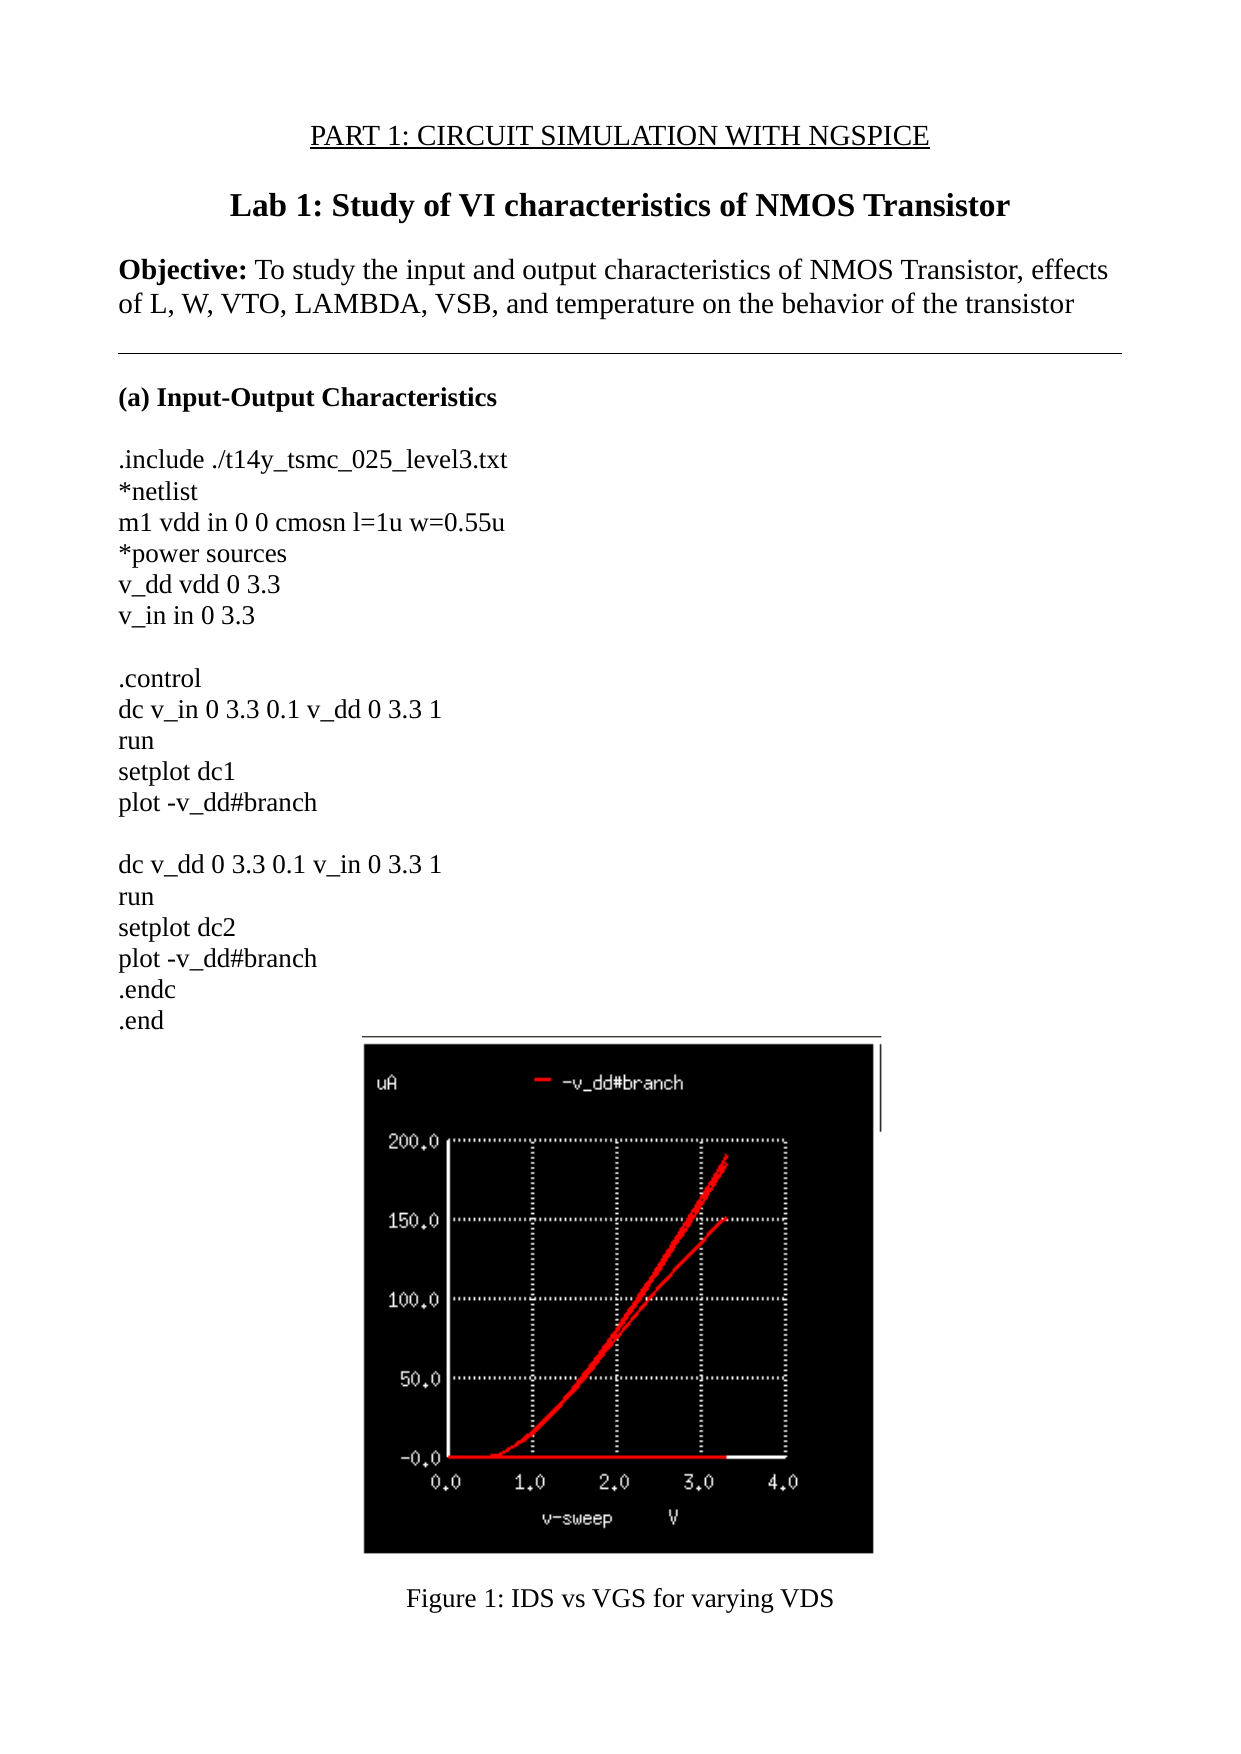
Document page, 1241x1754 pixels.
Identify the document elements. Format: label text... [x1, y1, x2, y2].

text Objective: To study the input and output characteristics of NMOS Transistor, effects of L, W, VTO, LAMBDA, VSB, and temperature on the behavior of the transistor [118, 252, 1122, 319]
text .control [118, 662, 1122, 693]
text *power sources [118, 537, 1122, 568]
text *netlist [118, 475, 1122, 506]
text Figure 1: IDS vs VGS for varying VDS [118, 1582, 1122, 1613]
text .end [118, 1004, 1122, 1035]
text plot -v_dd#branch [118, 786, 1122, 817]
text v_in in 0 3.3 [118, 599, 1122, 631]
text dc v_in 0 3.3 0.1 v_dd 0 3.3 1 [118, 693, 1122, 724]
text .include ./t14y_tsmc_025_level3.txt [118, 444, 1122, 475]
text dc v_dd 0 3.3 0.1 v_in 0 3.3 1 [118, 848, 1122, 880]
text run [118, 880, 1122, 911]
text m1 vdd in 0 0 cmosn l=1u w=0.55u [118, 506, 1122, 537]
text .endc [118, 973, 1122, 1004]
picture [361, 1036, 882, 1557]
text run [118, 724, 1122, 755]
text setplot dc2 [118, 911, 1122, 942]
text Lab 1: Study of VI characteristics of NMOS Transistor [118, 185, 1122, 223]
text v_dd vdd 0 3.3 [118, 568, 1122, 599]
text PART 1: CIRCUIT SIMULATION WITH NGSPICE [118, 118, 1122, 152]
text plot -v_dd#branch [118, 942, 1122, 973]
text setplot dc1 [118, 755, 1122, 786]
text (a) Input-Output Characteristics [118, 381, 1122, 412]
